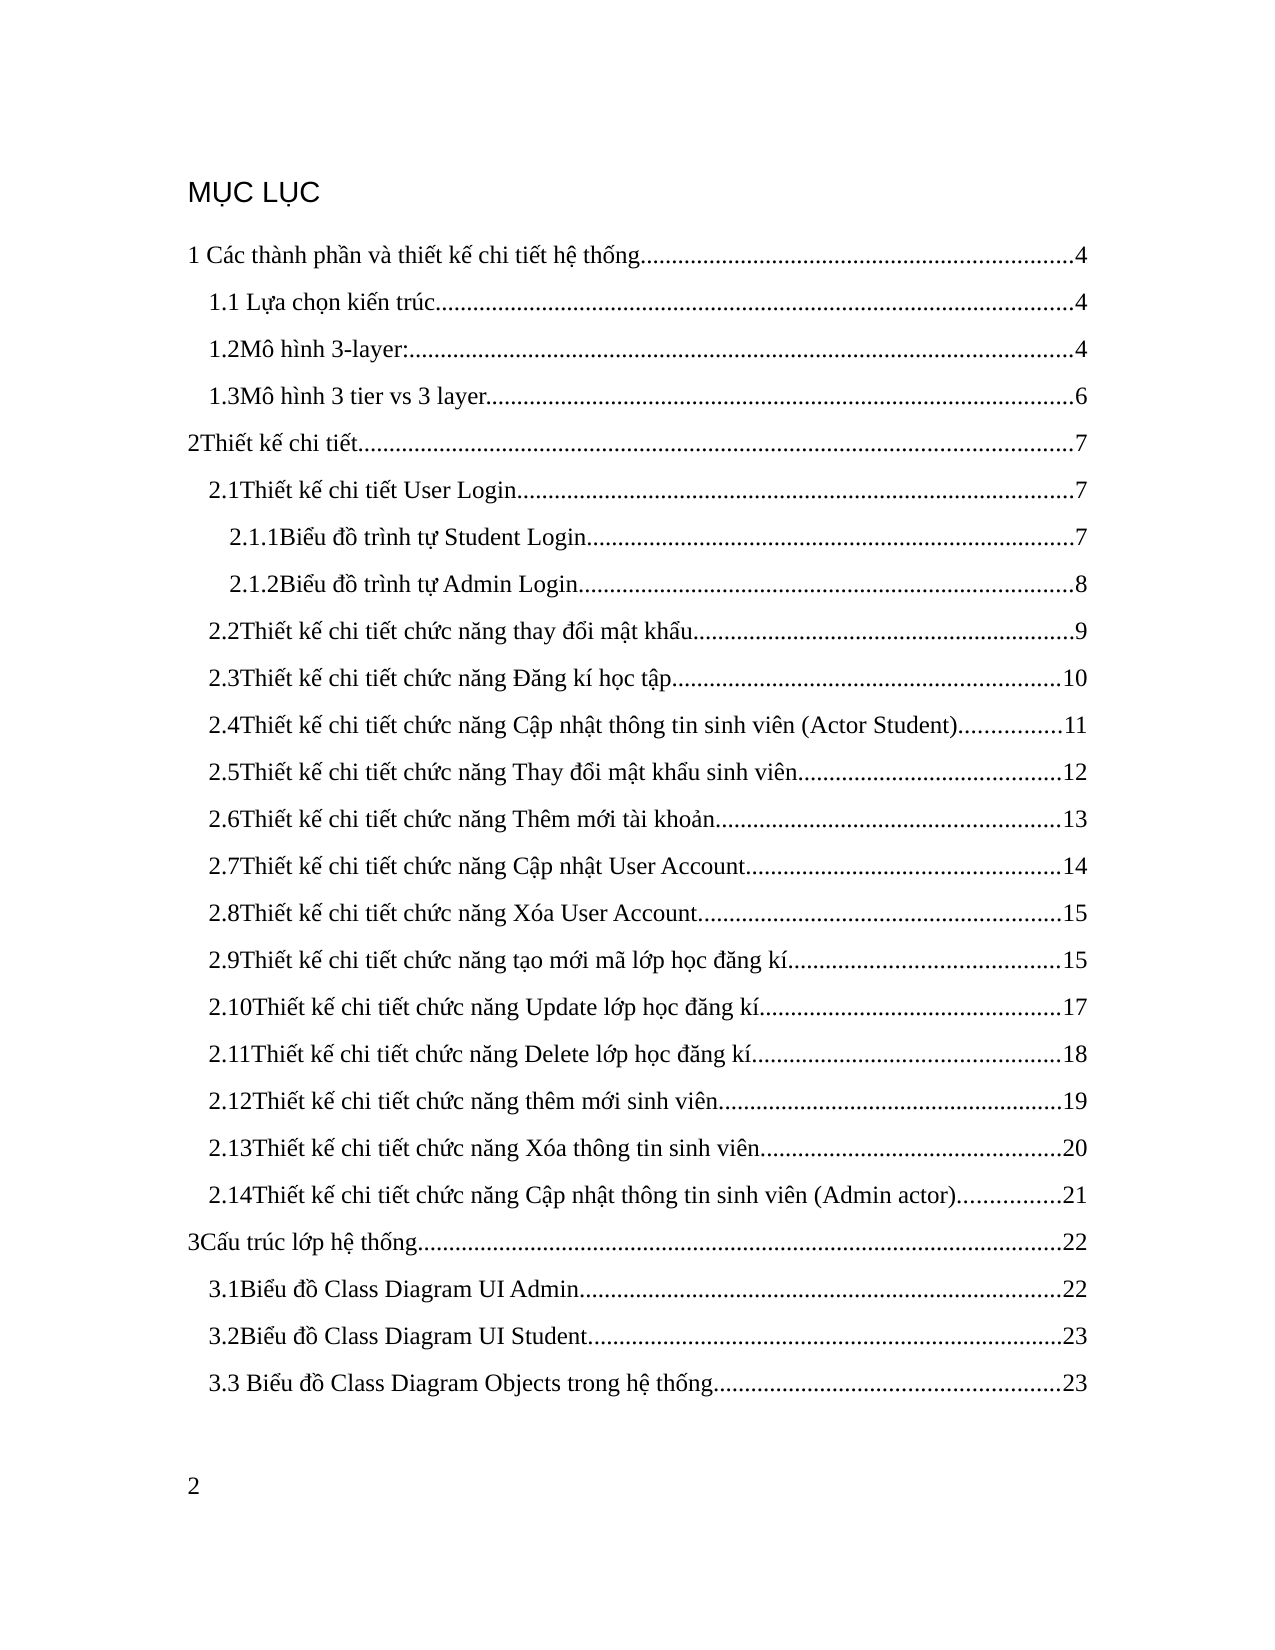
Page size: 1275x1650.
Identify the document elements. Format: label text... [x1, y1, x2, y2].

text 3.3 Biểu đồ Class Diagram Objects trong hệ thống. 23 [208, 1368, 1087, 1396]
text 3.2Biểu đồ Class Diagram UI Student. 23 [208, 1321, 1087, 1349]
text 2.12Thiết kế chi tiết chức năng thêm mới sinh viên. 19 [208, 1086, 1087, 1114]
text 2.6Thiết kế chi tiết chức năng Thêm mới tài khoản. 13 [208, 804, 1087, 833]
text 3.1Biểu đồ Class Diagram UI Admin. 22 [208, 1274, 1087, 1302]
text 2.8Thiết kế chi tiết chức năng Xóa User Account. 15 [208, 898, 1087, 927]
text 2.1.1Biểu đồ trình tự Student Login. 7 [229, 522, 1087, 551]
text 2.1.2Biểu đồ trình tự Admin Login. 8 [229, 569, 1087, 598]
text 3Cấu trúc lớp hệ thống. 22 [187, 1227, 1087, 1256]
text 2.13Thiết kế chi tiết chức năng Xóa thông tin sinh viên. 20 [208, 1133, 1087, 1162]
text 1.1 Lựa chọn kiến trúc. 4 [208, 287, 1087, 316]
text 2.7Thiết kế chi tiết chức năng Cập nhật User Account. 14 [208, 851, 1087, 880]
text 2.1Thiết kế chi tiết User Login. 7 [208, 475, 1087, 504]
text 2.14Thiết kế chi tiết chức năng Cập nhật thông tin sinh viên (Admin actor). 21 [208, 1180, 1087, 1208]
subtitle MỤC LỤC [187, 175, 1087, 208]
text 1.2Mô hình 3-layer: 4 [208, 334, 1087, 363]
text 2Thiết kế chi tiết. 7 [187, 428, 1087, 457]
text 1 Các thành phần và thiết kế chi tiết hệ thống. 4 [187, 240, 1087, 269]
text 1.3Mô hình 3 tier vs 3 layer. 6 [208, 381, 1087, 410]
text 2.11Thiết kế chi tiết chức năng Delete lớp học đăng kí. 18 [208, 1039, 1087, 1068]
text 2.10Thiết kế chi tiết chức năng Update lớp học đăng kí. 17 [208, 992, 1087, 1021]
text 2.4Thiết kế chi tiết chức năng Cập nhật thông tin sinh viên (Actor Student). 11 [208, 710, 1087, 739]
text 2.2Thiết kế chi tiết chức năng thay đổi mật khẩu. 9 [208, 616, 1087, 645]
text 2.9Thiết kế chi tiết chức năng tạo mới mã lớp học đăng kí. 15 [208, 945, 1087, 974]
text 2.5Thiết kế chi tiết chức năng Thay đổi mật khẩu sinh viên. 12 [208, 757, 1087, 786]
text 2.3Thiết kế chi tiết chức năng Đăng kí học tập. 10 [208, 663, 1087, 692]
